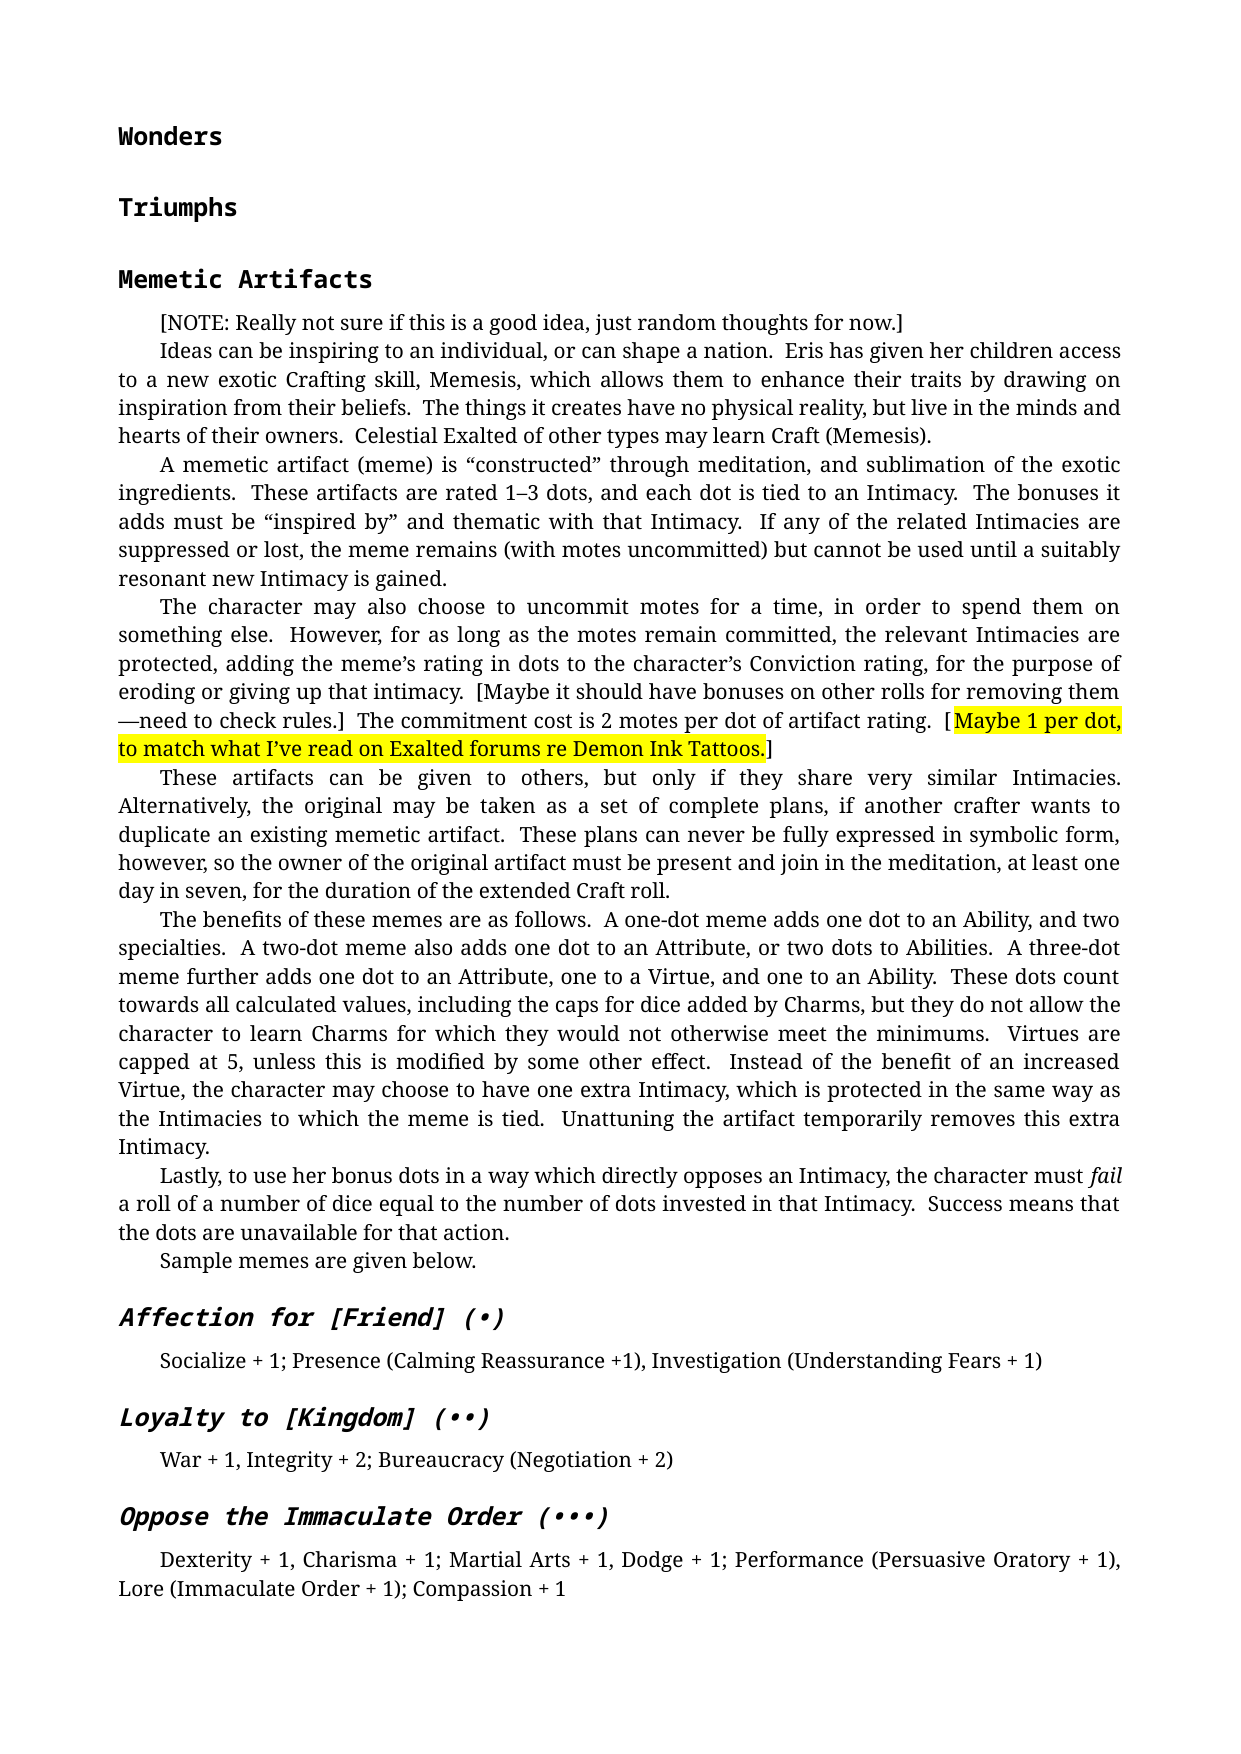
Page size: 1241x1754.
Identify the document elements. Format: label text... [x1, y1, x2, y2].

subtitle Affection for [Friend] (•) [118, 1300, 1122, 1333]
text [NOTE: Really not sure if this is a good idea, just random thoughts for now.] [118, 308, 1122, 336]
text Sample memes are given below. [118, 1246, 1122, 1275]
subtitle Memetic Artifacts [118, 261, 1122, 295]
text Lastly, to use her bonus dots in a way which directly opposes an Intimacy, the character must fail a roll of a number of dice equal to the number of dots invested in that Intimacy. Success means that the dots are unavailable for that action. [118, 1161, 1122, 1246]
text Socialize + 1; Presence (Calming Reassurance +1), Investigation (Understanding Fears + 1) [118, 1346, 1122, 1374]
text Ideas can be inspiring to an individual, or can shape a nation. Eris has given her children access to a new exotic Crafting skill, Memesis, which allows them to enhance their traits by drawing on inspiration from their beliefs. The things it creates have no physical reality, but live in the minds and hearts of their owners. Celestial Exalted of other types may learn Craft (Memesis). [118, 336, 1122, 450]
text These artifacts can be given to others, but only if they share very similar Intimacies. Alternatively, the original may be taken as a set of complete plans, if another crafter wants to duplicate an existing memetic artifact. These plans can never be fully expressed in symbolic form, however, so the owner of the original artifact must be present and join in the meditation, at least one day in seven, for the duration of the extended Craft roll. [118, 763, 1122, 905]
subtitle Wonders [118, 118, 1122, 152]
text The character may also choose to uncommit motes for a time, in order to spend them on something else. However, for as long as the motes remain committed, the relevant Intimacies are protected, adding the meme’s rating in dots to the character’s Conviction rating, for the purpose of eroding or giving up that intimacy. [Maybe it should have bonuses on other rolls for removing them—need to check rules.] The commitment cost is 2 motes per dot of artifact rating. [Maybe 1 per dot, to match what I’ve read on Exalted forums re Demon Ink Tattoos.] [118, 592, 1122, 763]
text War + 1, Integrity + 2; Bureaucracy (Negotiation + 2) [118, 1446, 1122, 1474]
subtitle Triumphs [118, 190, 1122, 224]
subtitle Loyalty to [Kingdom] (••) [118, 1399, 1122, 1433]
subtitle Oppose the Immaculate Order (•••) [118, 1499, 1122, 1533]
text A memetic artifact (meme) is “constructed” through meditation, and sublimation of the exotic ingredients. These artifacts are rated 1–3 dots, and each dot is tied to an Intimacy. The bonuses it adds must be “inspired by” and thematic with that Intimacy. If any of the related Intimacies are suppressed or lost, the meme remains (with motes uncommitted) but cannot be used until a suitably resonant new Intimacy is gained. [118, 450, 1122, 592]
text The benefits of these memes are as follows. A one-dot meme adds one dot to an Ability, and two specialties. A two-dot meme also adds one dot to an Attribute, or two dots to Abilities. A three-dot meme further adds one dot to an Attribute, one to a Virtue, and one to an Ability. These dots count towards all calculated values, including the caps for dice added by Charms, but they do not allow the character to learn Charms for which they would not otherwise meet the minimums. Virtues are capped at 5, unless this is modified by some other effect. Instead of the benefit of an increased Virtue, the character may choose to have one extra Intimacy, which is protected in the same way as the Intimacies to which the meme is tied. Unattuning the artifact temporarily removes this extra Intimacy. [118, 905, 1122, 1161]
text Dexterity + 1, Charisma + 1; Martial Arts + 1, Dodge + 1; Performance (Persuasive Oratory + 1), Lore (Immaculate Order + 1); Compassion + 1 [118, 1545, 1122, 1602]
